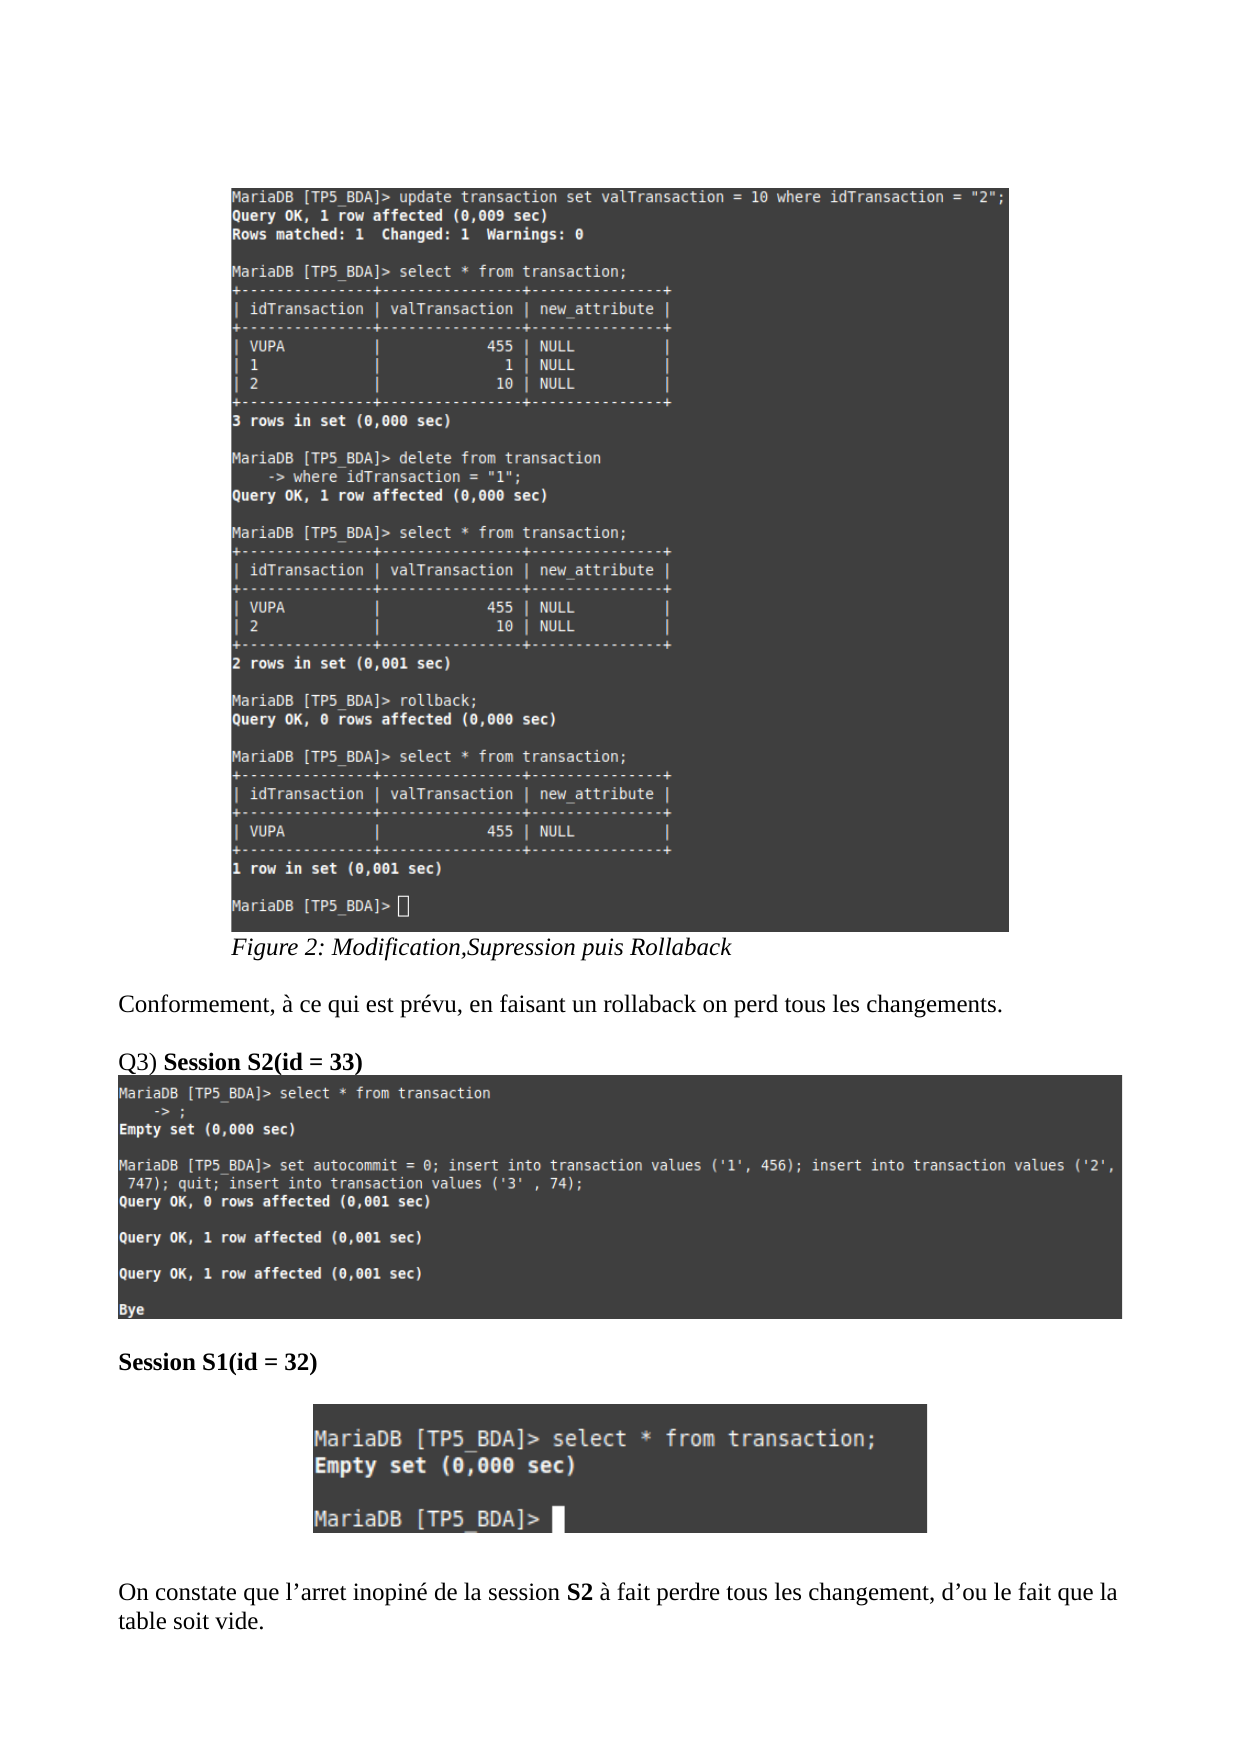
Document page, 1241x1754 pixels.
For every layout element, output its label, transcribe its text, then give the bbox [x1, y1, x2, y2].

picture [118, 1075, 1123, 1319]
text On constate que l’arret inopiné de la session S2 à fait perdre tous les changement, d’ou le fait que la table soit vide. [118, 1577, 1122, 1634]
text Figure 2: Modification,Supression puis Rollaback [231, 932, 1009, 961]
picture [313, 1404, 928, 1533]
text Conformement, à ce qui est prévu, en faisant un rollaback on perd tous les changements. [118, 989, 1122, 1018]
text Session S1(id = 32) [118, 1347, 1122, 1376]
picture [231, 188, 1009, 932]
text Q3) Session S2(id = 33) [118, 1047, 1122, 1075]
